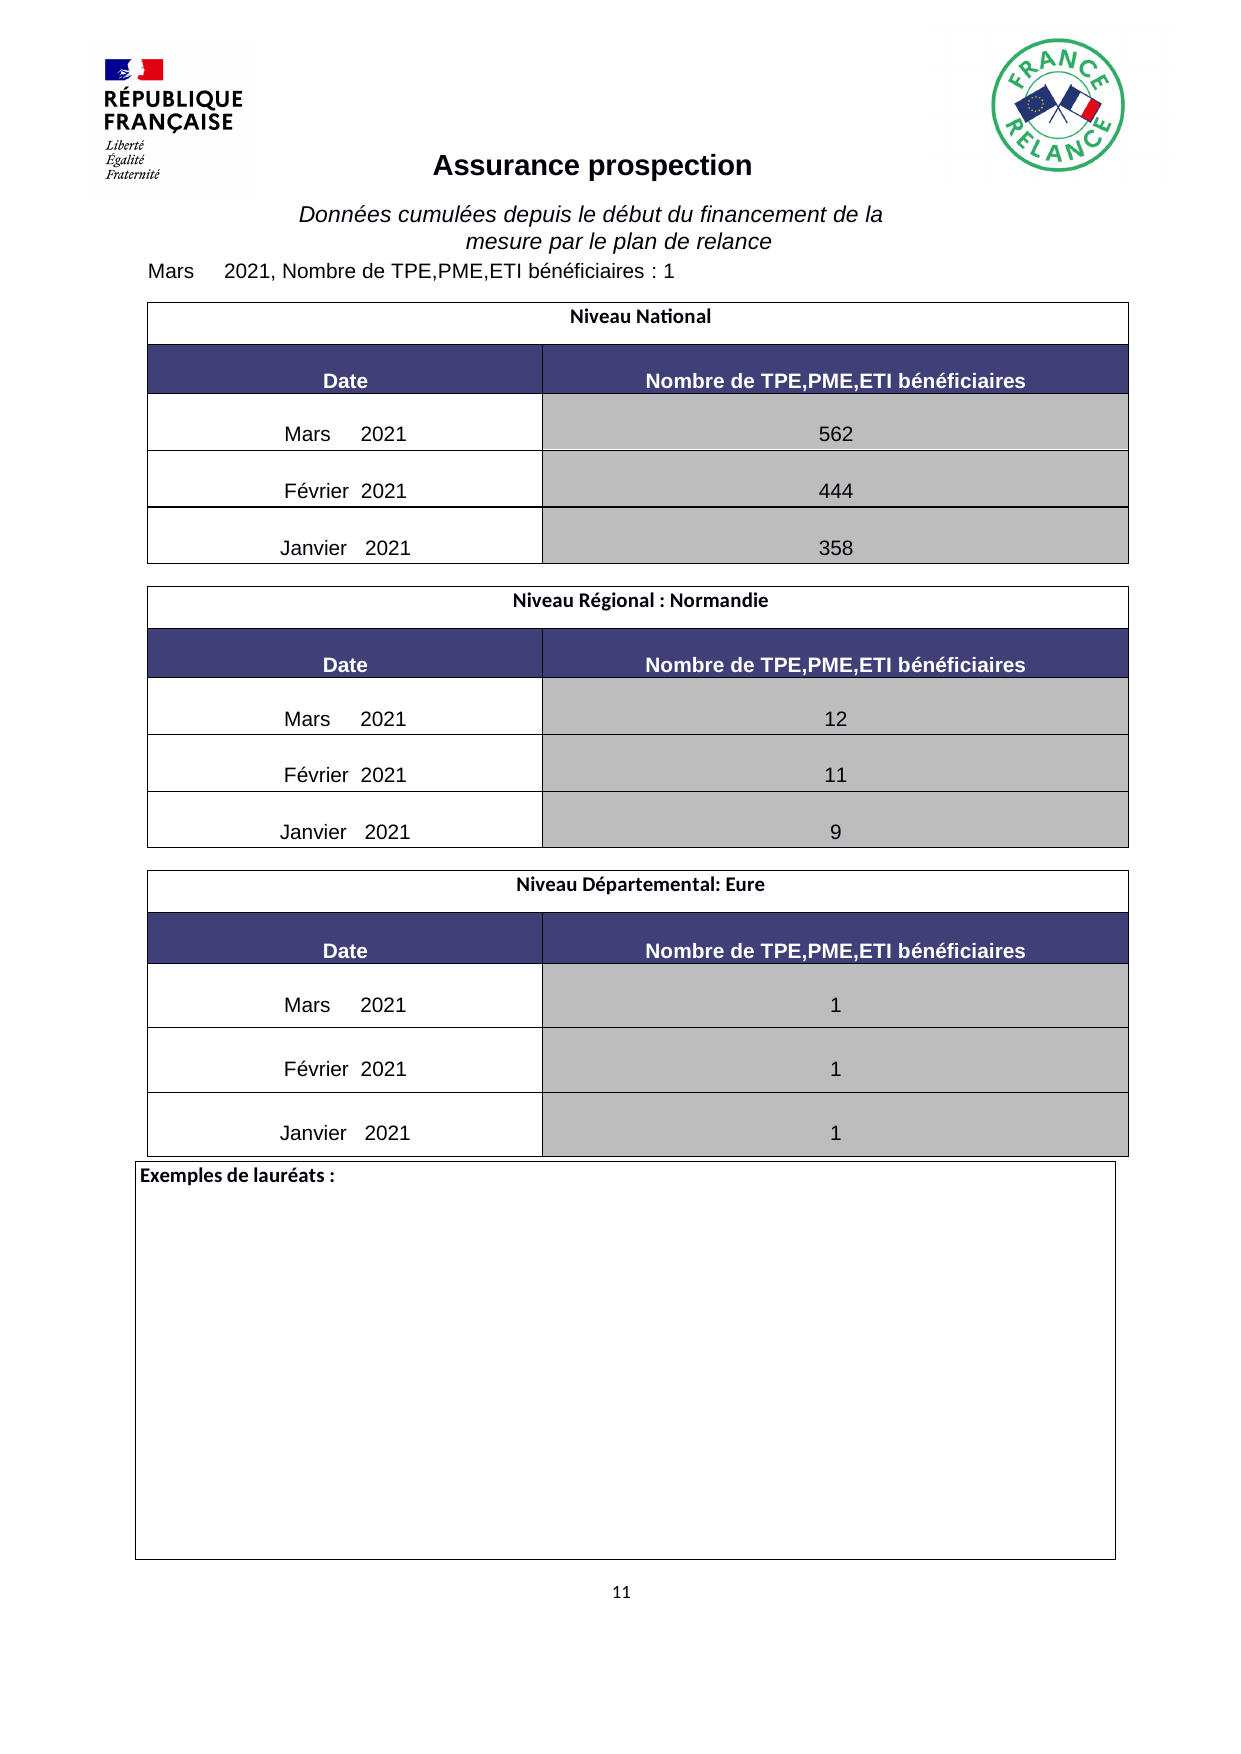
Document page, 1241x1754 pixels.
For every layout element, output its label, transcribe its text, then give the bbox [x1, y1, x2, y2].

table_cell Date [148, 913, 542, 963]
table_cell Février 2021 [148, 735, 542, 791]
text Exemples de lauréats : [135, 1162, 1115, 1187]
table_cell Mars 2021 [148, 964, 542, 1027]
table_cell Nombre de TPE,PME,ETI bénéficiaires [543, 913, 1128, 963]
text Assurance prospection [263, 148, 926, 181]
table_cell 11 [543, 735, 1128, 791]
table_cell Mars 2021 [148, 394, 542, 449]
table_cell Février 2021 [148, 1028, 542, 1092]
table_cell Nombre de TPE,PME,ETI bénéficiaires [543, 345, 1128, 393]
text 11 [0, 1580, 1238, 1603]
table_cell Janvier 2021 [148, 508, 542, 563]
table_cell 12 [543, 678, 1128, 734]
text Mars 2021, Nombre de TPE,PME,ETI bénéficiaires : 1 [148, 259, 1093, 283]
table_cell 444 [543, 451, 1128, 506]
table_cell 1 [543, 964, 1128, 1027]
table_header Niveau Départemental: Eure [148, 871, 1128, 912]
table_cell 1 [543, 1028, 1128, 1092]
text Données cumulées depuis le début du financement de la mesure par le plan de relance [148, 200, 1093, 254]
table_cell 562 [543, 394, 1128, 449]
table_cell 1 [543, 1093, 1128, 1156]
table_cell Nombre de TPE,PME,ETI bénéficiaires [543, 629, 1128, 677]
table_cell Date [148, 629, 542, 677]
table_cell 358 [543, 508, 1128, 563]
table_header Niveau National [148, 303, 1128, 344]
picture [84, 39, 263, 200]
picture [926, 17, 1189, 185]
table_cell Janvier 2021 [148, 792, 542, 847]
table_cell Février 2021 [148, 451, 542, 506]
table_cell Date [148, 345, 542, 393]
table_cell 9 [543, 792, 1128, 847]
table_header Niveau Régional : Normandie [148, 587, 1128, 628]
table_cell Janvier 2021 [148, 1093, 542, 1156]
table_cell Mars 2021 [148, 678, 542, 734]
